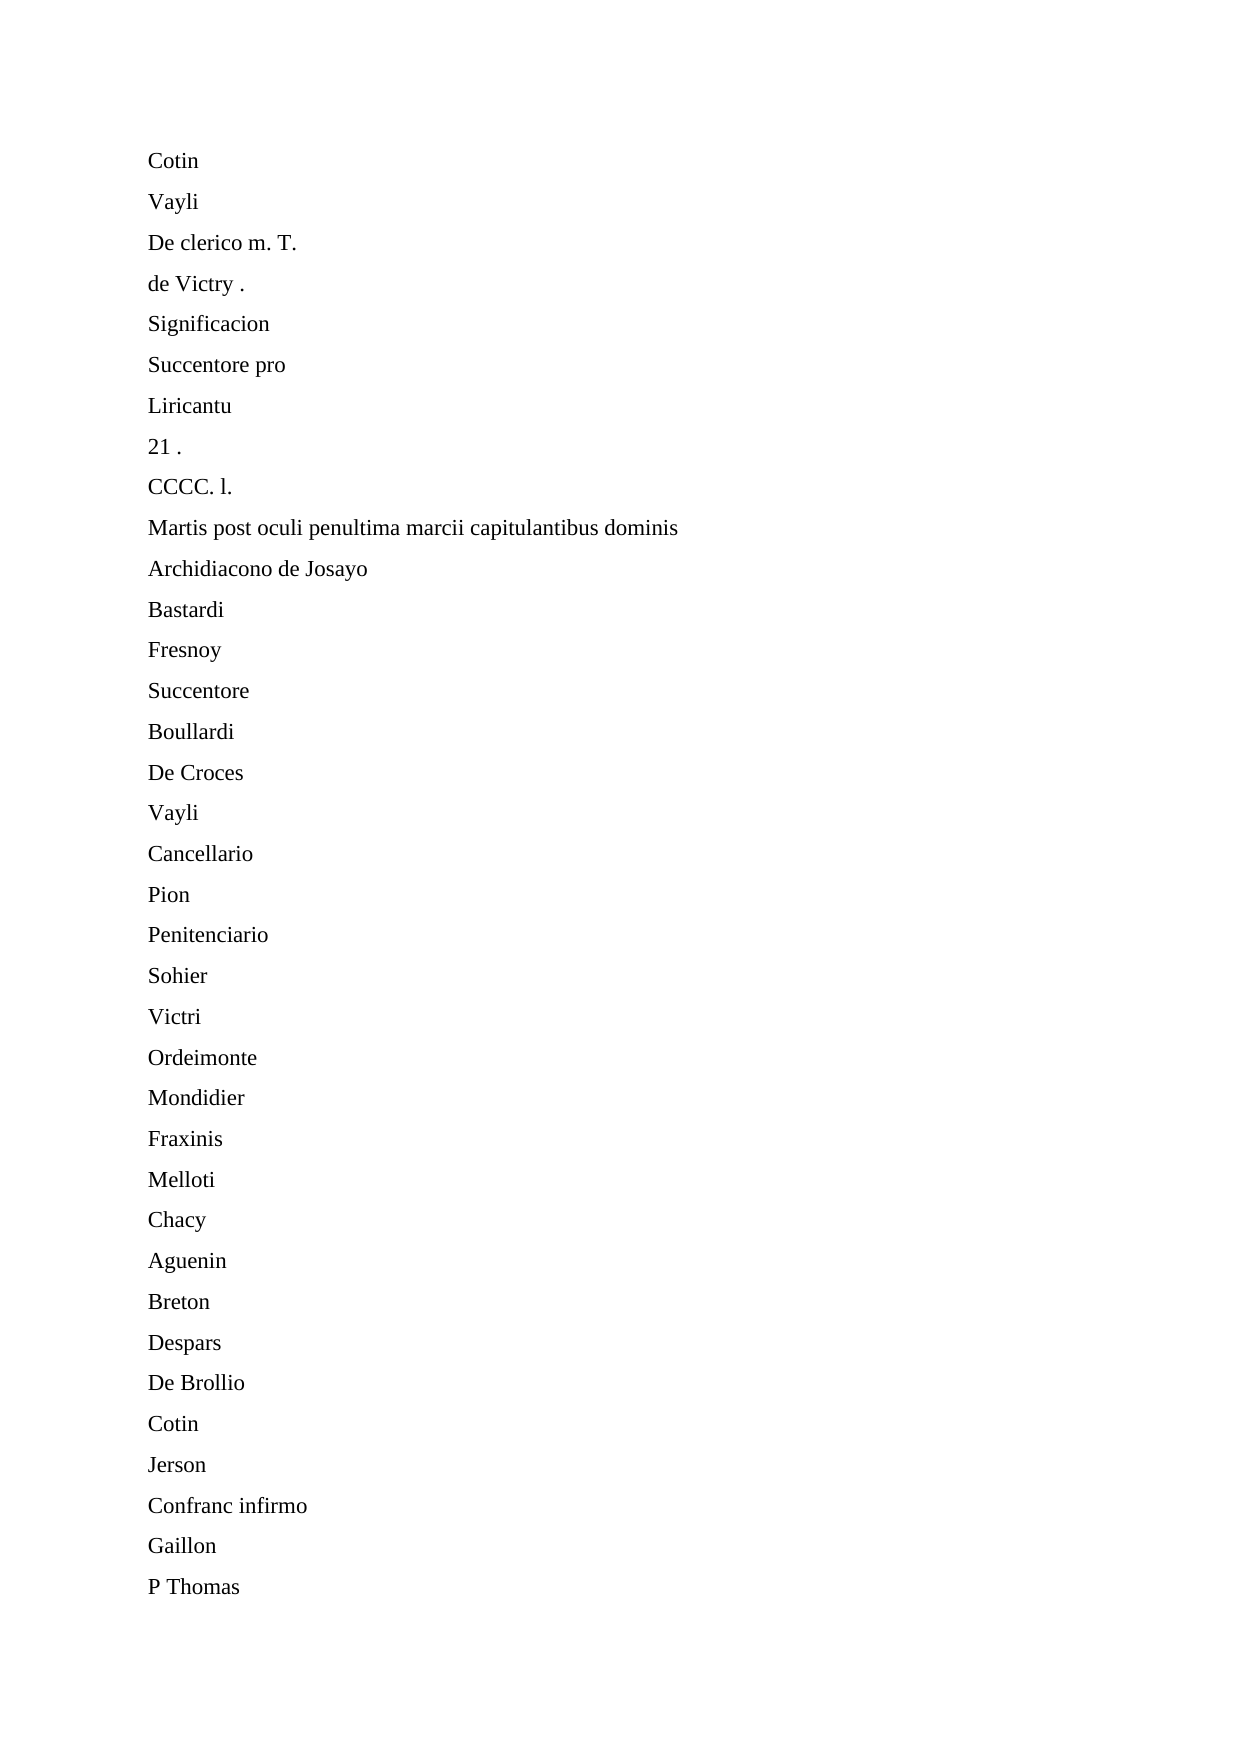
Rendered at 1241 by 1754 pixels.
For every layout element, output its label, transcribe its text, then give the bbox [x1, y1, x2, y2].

text Fraxinis [148, 1125, 1093, 1151]
text Jerson [148, 1451, 1093, 1477]
text De Croces [148, 758, 1093, 785]
text Archidiacono de Josayo [148, 555, 1093, 581]
text Ordeimonte [148, 1044, 1093, 1070]
text Succentore pro [148, 351, 1093, 378]
text Boullardi [148, 718, 1093, 744]
text Breton [148, 1288, 1093, 1314]
text De Brollio [148, 1369, 1093, 1396]
text Cotin [148, 1410, 1093, 1437]
text Confranc infirmo [148, 1492, 1093, 1518]
text Martis post oculi penultima marcii capitulantibus dominis [148, 514, 1093, 541]
text Mondidier [148, 1084, 1093, 1111]
text Vayli [148, 188, 1093, 215]
text Melloti [148, 1166, 1093, 1192]
text Gaillon [148, 1532, 1093, 1559]
text P Thomas [148, 1573, 1093, 1599]
text Chacy [148, 1207, 1093, 1233]
text Aguenin [148, 1247, 1093, 1274]
text Penitenciario [148, 921, 1093, 948]
text CCCC. l. [148, 473, 1093, 500]
text Significacion [148, 311, 1093, 337]
text De clerico m. T. [148, 229, 1093, 255]
text de Victry . [148, 270, 1093, 296]
text 21 . [148, 433, 1093, 459]
text Pion [148, 881, 1093, 907]
text Liricantu [148, 392, 1093, 418]
text Cancellario [148, 840, 1093, 866]
text Vayli [148, 799, 1093, 826]
text Victri [148, 1003, 1093, 1029]
text Cotin [148, 148, 1093, 174]
text Succentore [148, 677, 1093, 703]
text Sohier [148, 962, 1093, 988]
text Bastardi [148, 596, 1093, 622]
text Fresnoy [148, 636, 1093, 663]
text Despars [148, 1329, 1093, 1355]
